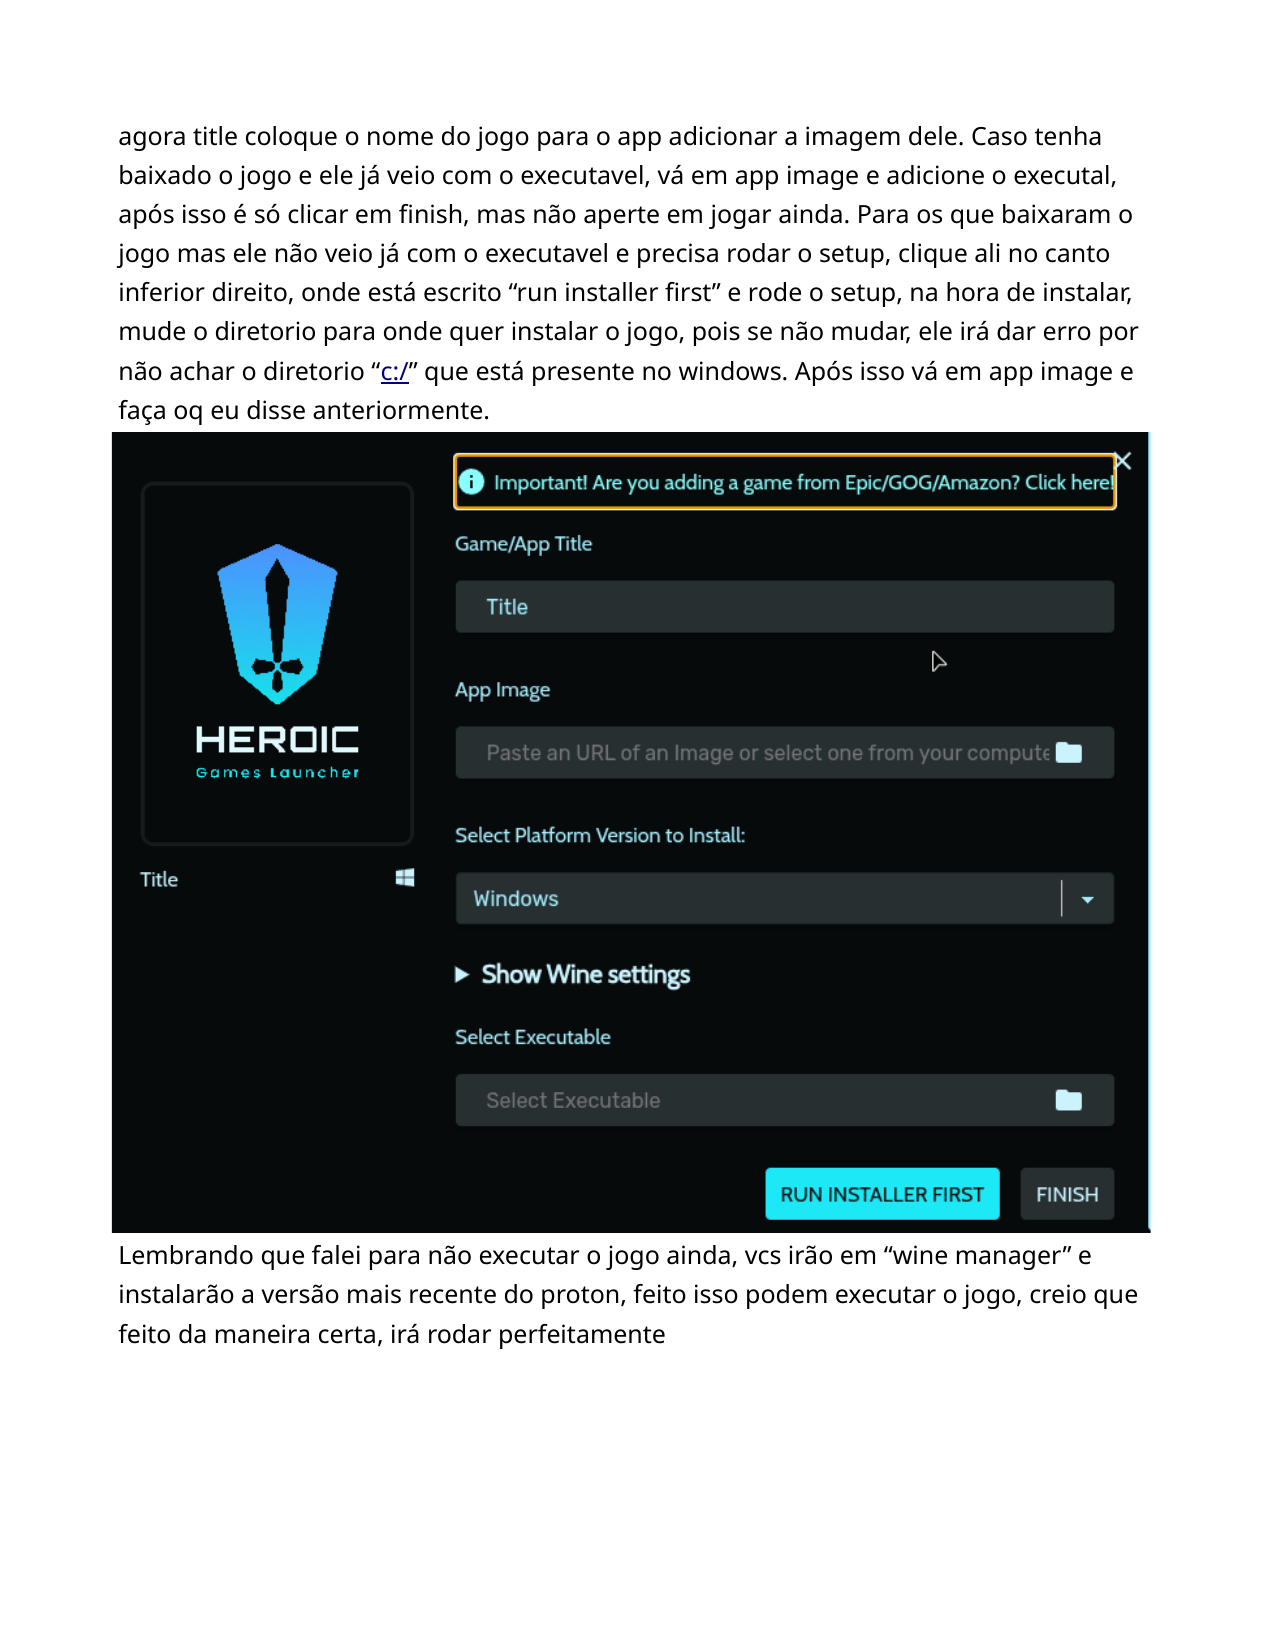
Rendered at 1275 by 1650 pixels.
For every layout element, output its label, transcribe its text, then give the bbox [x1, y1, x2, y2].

text Lembrando que falei para não executar o jogo ainda, vcs irão em “wine manager” e instalarão a versão mais recente do proton, feito isso podem executar o jogo, creio que feito da maneira certa, irá rodar perfeitamente [118, 446, 1157, 1350]
text agora title coloque o nome do jogo para o app adicionar a imagem dele. Caso tenha baixado o jogo e ele já veio com o executavel, vá em app image e adicione o executal, após isso é só clicar em finish, mas não aperte em jogar ainda. Para os que baixaram o jogo mas ele não veio já com o executavel e precisa rodar o setup, clique ali no canto inferior direito, onde está escrito “run installer first” e rode o setup, na hora de instalar, mude o diretorio para onde quer instalar o jogo, pois se não mudar, ele irá dar erro por não achar o diretorio “c:/” que está presente no windows. Após isso vá em app image e faça oq eu disse anteriormente. [118, 118, 1157, 426]
picture [111, 432, 1151, 1233]
